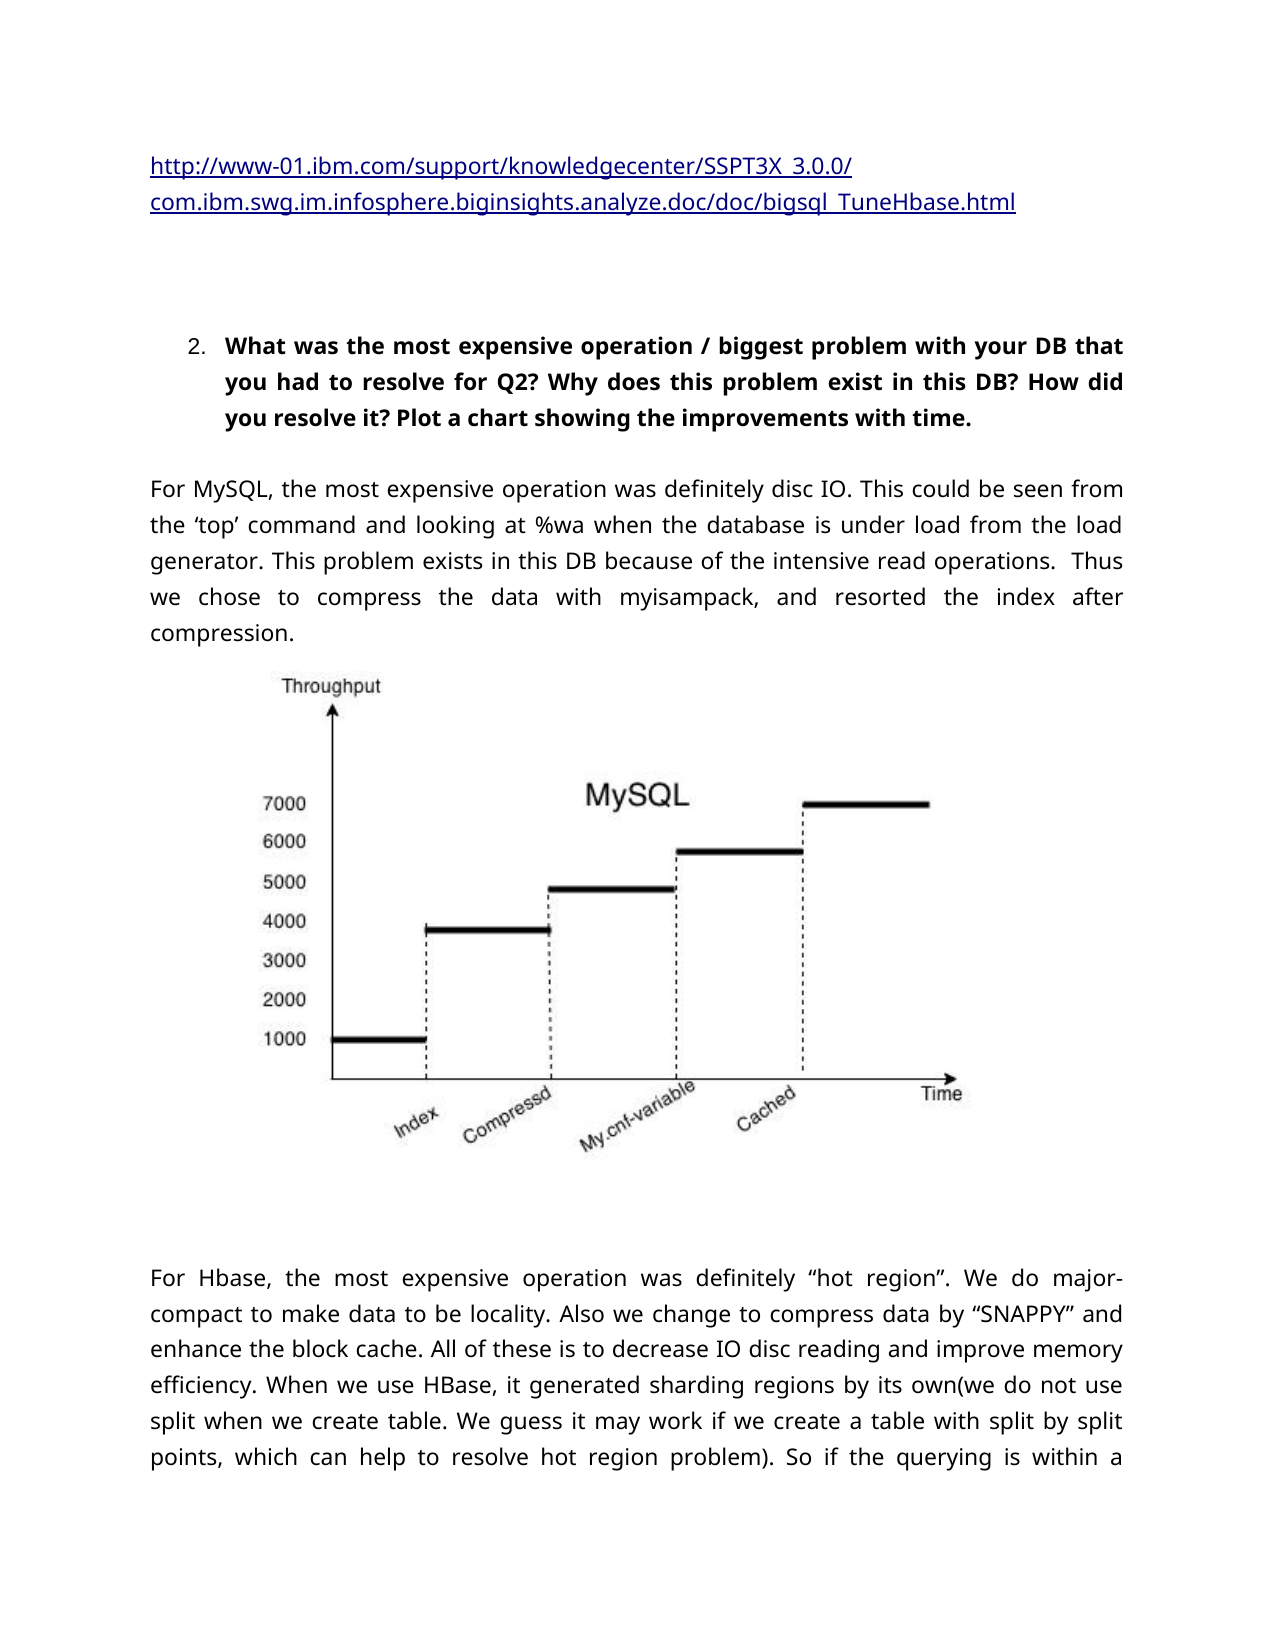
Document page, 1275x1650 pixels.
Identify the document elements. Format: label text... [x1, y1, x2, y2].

list What was the most expensive operation / biggest problem with your DB that you had to resolve for Q2? Why does this problem exist in this DB? How did you resolve it? Plot a chart showing the improvements with time. [187, 330, 1125, 433]
text http://www-01.ibm.com/support/knowledgecenter/SSPT3X_3.0.0/com.ibm.swg.im.infosphere.biginsights.analyze.doc/doc/bigsql_TuneHbase.html [150, 150, 1125, 217]
text For Hbase, the most expensive operation was definitely “hot region”. We do major-compact to make data to be locality. Also we change to compress data by “SNAPPY” and enhance the block cache. All of these is to decrease IO disc reading and improve memory efficiency. When we use HBase, it generated sharding regions by its own(we do not use split when we create table. We guess it may work if we create a table with split by split points, which can help to resolve hot region problem). So if the querying is within a [150, 1262, 1125, 1472]
picture [221, 671, 1054, 1204]
text For MySQL, the most expensive operation was definitely disc IO. This could be seen from the ‘top’ command and looking at %wa when the database is under load from the load generator. This problem exists in this DB because of the intensive read operations. Thus we chose to compress the data with myisampack, and resorted the index after compression. [150, 473, 1125, 648]
